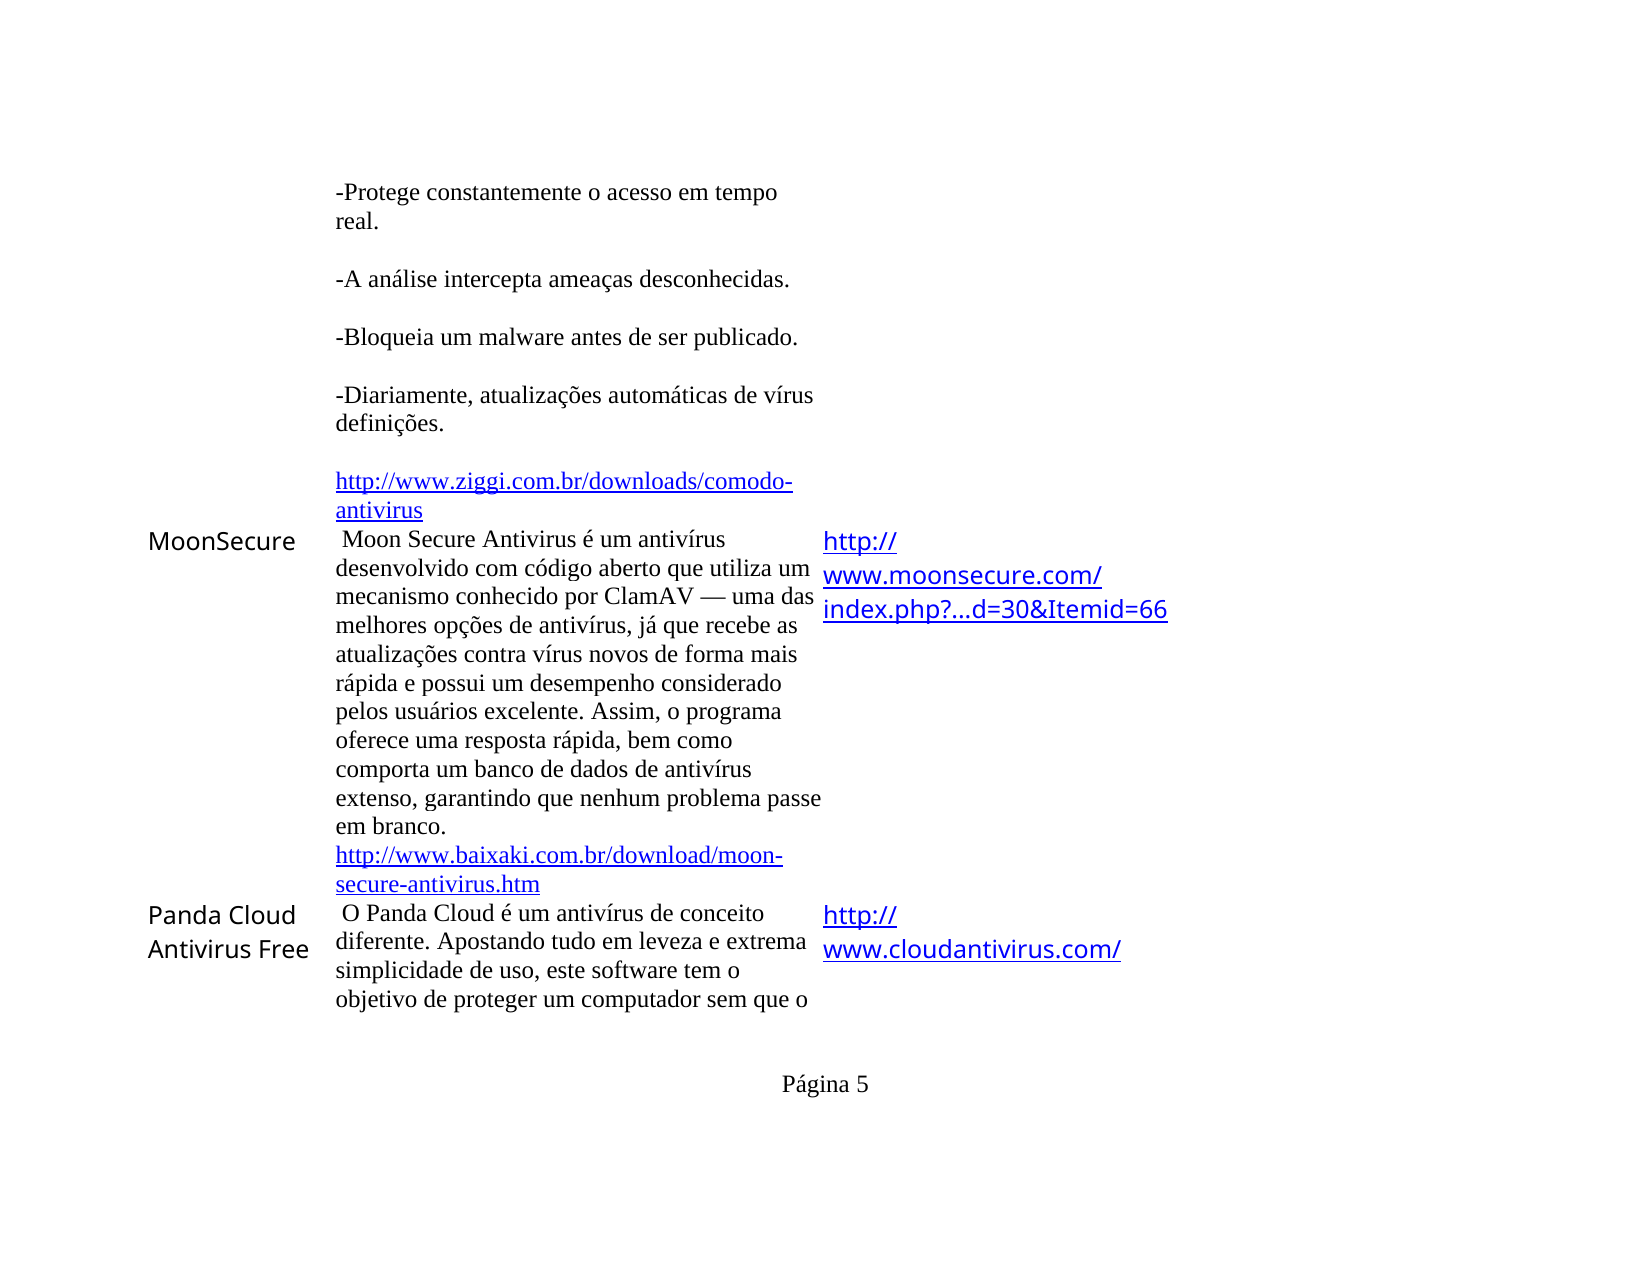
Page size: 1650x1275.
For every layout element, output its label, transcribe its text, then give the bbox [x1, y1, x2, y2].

table_cell Comodo [148, 177, 335, 524]
table_cell : http://antivirus.comodo.com/ [823, 177, 1176, 524]
table_cell Panda Cloud Antivirus Free [148, 966, 335, 1013]
table_cell http://www.moonsecure.com/index.php?...d=30&Itemid=66 [823, 626, 1176, 898]
table_cell [1176, 926, 1476, 1013]
table_cell MoonSecure [148, 558, 335, 898]
table_cell [1176, 553, 1476, 898]
table_cell [1176, 177, 1476, 524]
table_cell http://www.cloudantivirus.com/ [823, 966, 1176, 1013]
